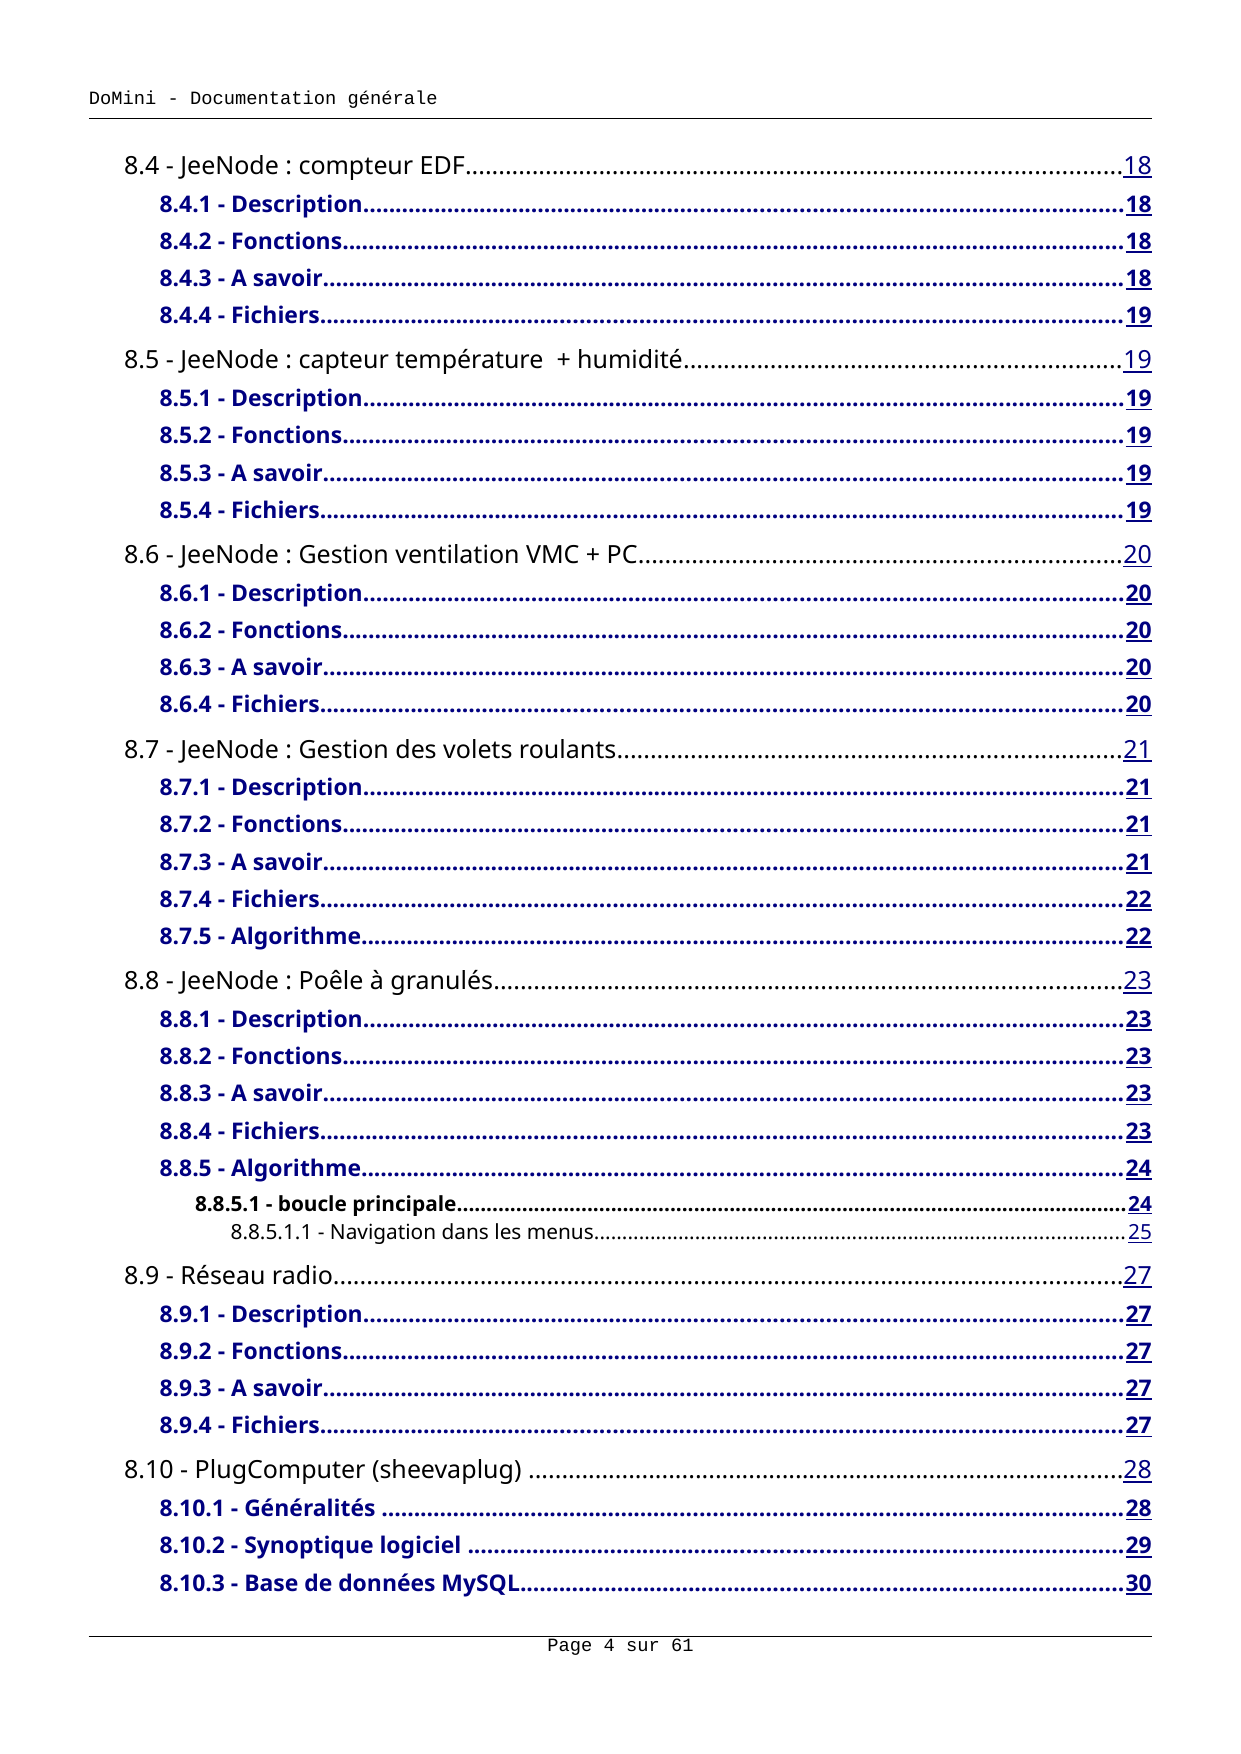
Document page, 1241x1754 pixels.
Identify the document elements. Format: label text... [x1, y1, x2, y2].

text 8.5.2 - Fonctions 19 [159, 419, 1152, 451]
text 8.6.1 - Description 20 [159, 577, 1152, 608]
text 8.8.2 - Fonctions 23 [159, 1040, 1152, 1071]
text 8.4.3 - A savoir 18 [159, 262, 1152, 293]
text 8.10.3 - Base de données MySQL 30 [159, 1567, 1152, 1598]
text 8.9 - Réseau radio 27 [124, 1258, 1152, 1292]
text 8.10 - PlugComputer (sheevaplug) 28 [124, 1452, 1152, 1486]
text 8.4.2 - Fonctions 18 [159, 225, 1152, 256]
text 8.6.4 - Fichiers 20 [159, 688, 1152, 719]
text 8.4 - JeeNode : compteur EDF 18 [124, 147, 1152, 182]
text 8.10.1 - Généralités 28 [159, 1492, 1152, 1523]
text 8.5.1 - Description 19 [159, 382, 1152, 413]
text 8.7.5 - Algorithme 22 [159, 920, 1152, 951]
text 8.5.3 - A savoir 19 [159, 456, 1152, 488]
text 8.6.2 - Fonctions 20 [159, 614, 1152, 645]
text 8.4.1 - Description 18 [159, 187, 1152, 219]
text 8.7.4 - Fichiers 22 [159, 883, 1152, 914]
text 8.8.5.1.1 - Navigation dans les menus 25 [230, 1217, 1152, 1246]
text 8.5 - JeeNode : capteur température + humidité 19 [124, 342, 1152, 376]
text 8.8.1 - Description 23 [159, 1003, 1152, 1034]
text 8.8.5.1 - boucle principale 24 [195, 1189, 1152, 1217]
text 8.9.3 - A savoir 27 [159, 1372, 1152, 1403]
text 8.7.1 - Description 21 [159, 771, 1152, 802]
text 8.9.1 - Description 27 [159, 1298, 1152, 1329]
text 8.8.5 - Algorithme 24 [159, 1152, 1152, 1183]
text 8.8 - JeeNode : Poêle à granulés 23 [124, 963, 1152, 997]
text 8.8.4 - Fichiers 23 [159, 1114, 1152, 1146]
text 8.4.4 - Fichiers 19 [159, 299, 1152, 330]
text 8.6.3 - A savoir 20 [159, 651, 1152, 682]
text 8.6 - JeeNode : Gestion ventilation VMC + PC 20 [124, 537, 1152, 571]
text 8.10.2 - Synoptique logiciel 29 [159, 1529, 1152, 1561]
text 8.7.2 - Fonctions 21 [159, 808, 1152, 840]
text 8.9.4 - Fichiers 27 [159, 1409, 1152, 1440]
text 8.9.2 - Fonctions 27 [159, 1335, 1152, 1366]
text 8.5.4 - Fichiers 19 [159, 494, 1152, 525]
text 8.7 - JeeNode : Gestion des volets roulants 21 [124, 731, 1152, 765]
text 8.8.3 - A savoir 23 [159, 1077, 1152, 1109]
text 8.7.3 - A savoir 21 [159, 846, 1152, 877]
